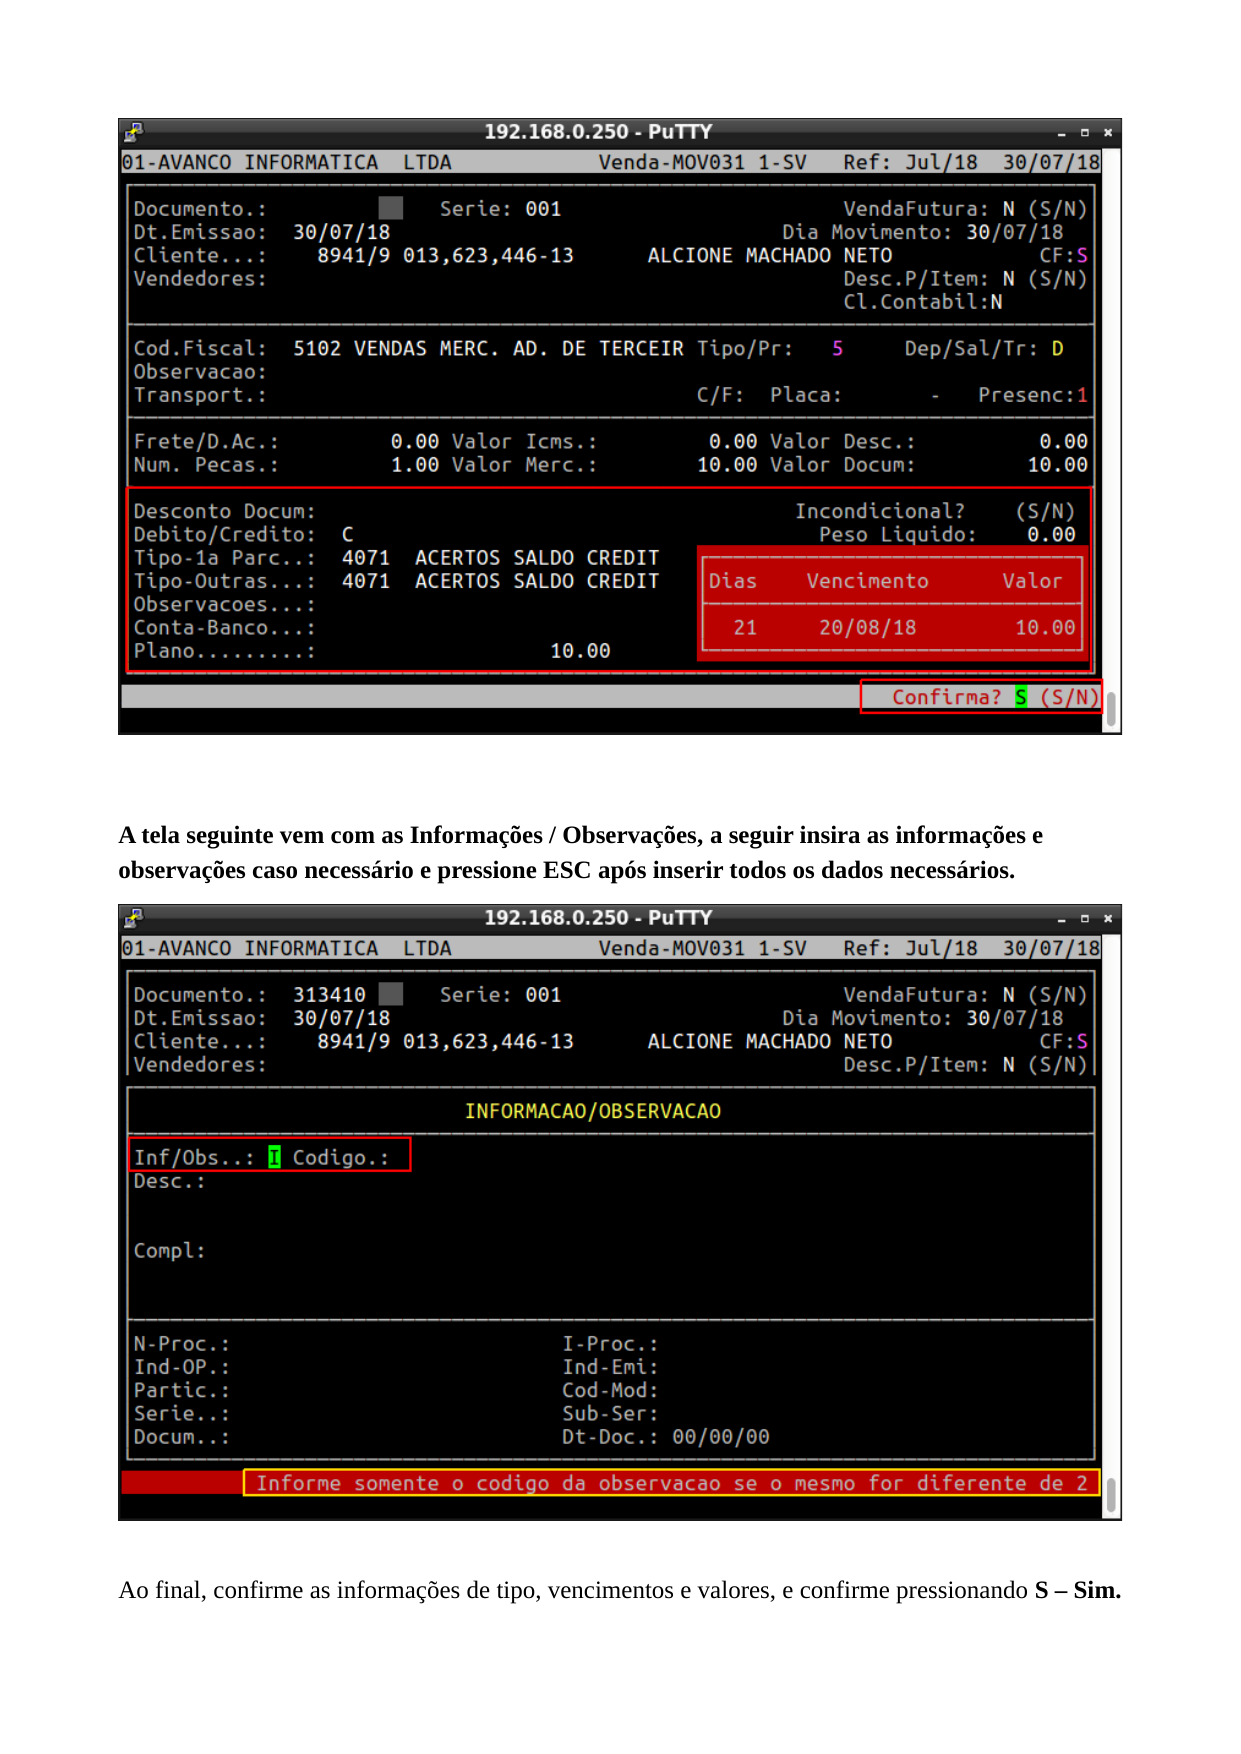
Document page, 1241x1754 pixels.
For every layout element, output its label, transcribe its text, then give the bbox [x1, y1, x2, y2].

picture [118, 118, 1123, 735]
picture [118, 904, 1123, 1521]
text A tela seguinte vem com as Informações / Observações, a seguir insira as informações e observações caso necessário e pressione ESC após inserir todos os dados necessários. [118, 821, 1122, 884]
text Ao final, confirme as informações de tipo, vencimentos e valores, e confirme pressionando S – Sim. [118, 1575, 1122, 1604]
